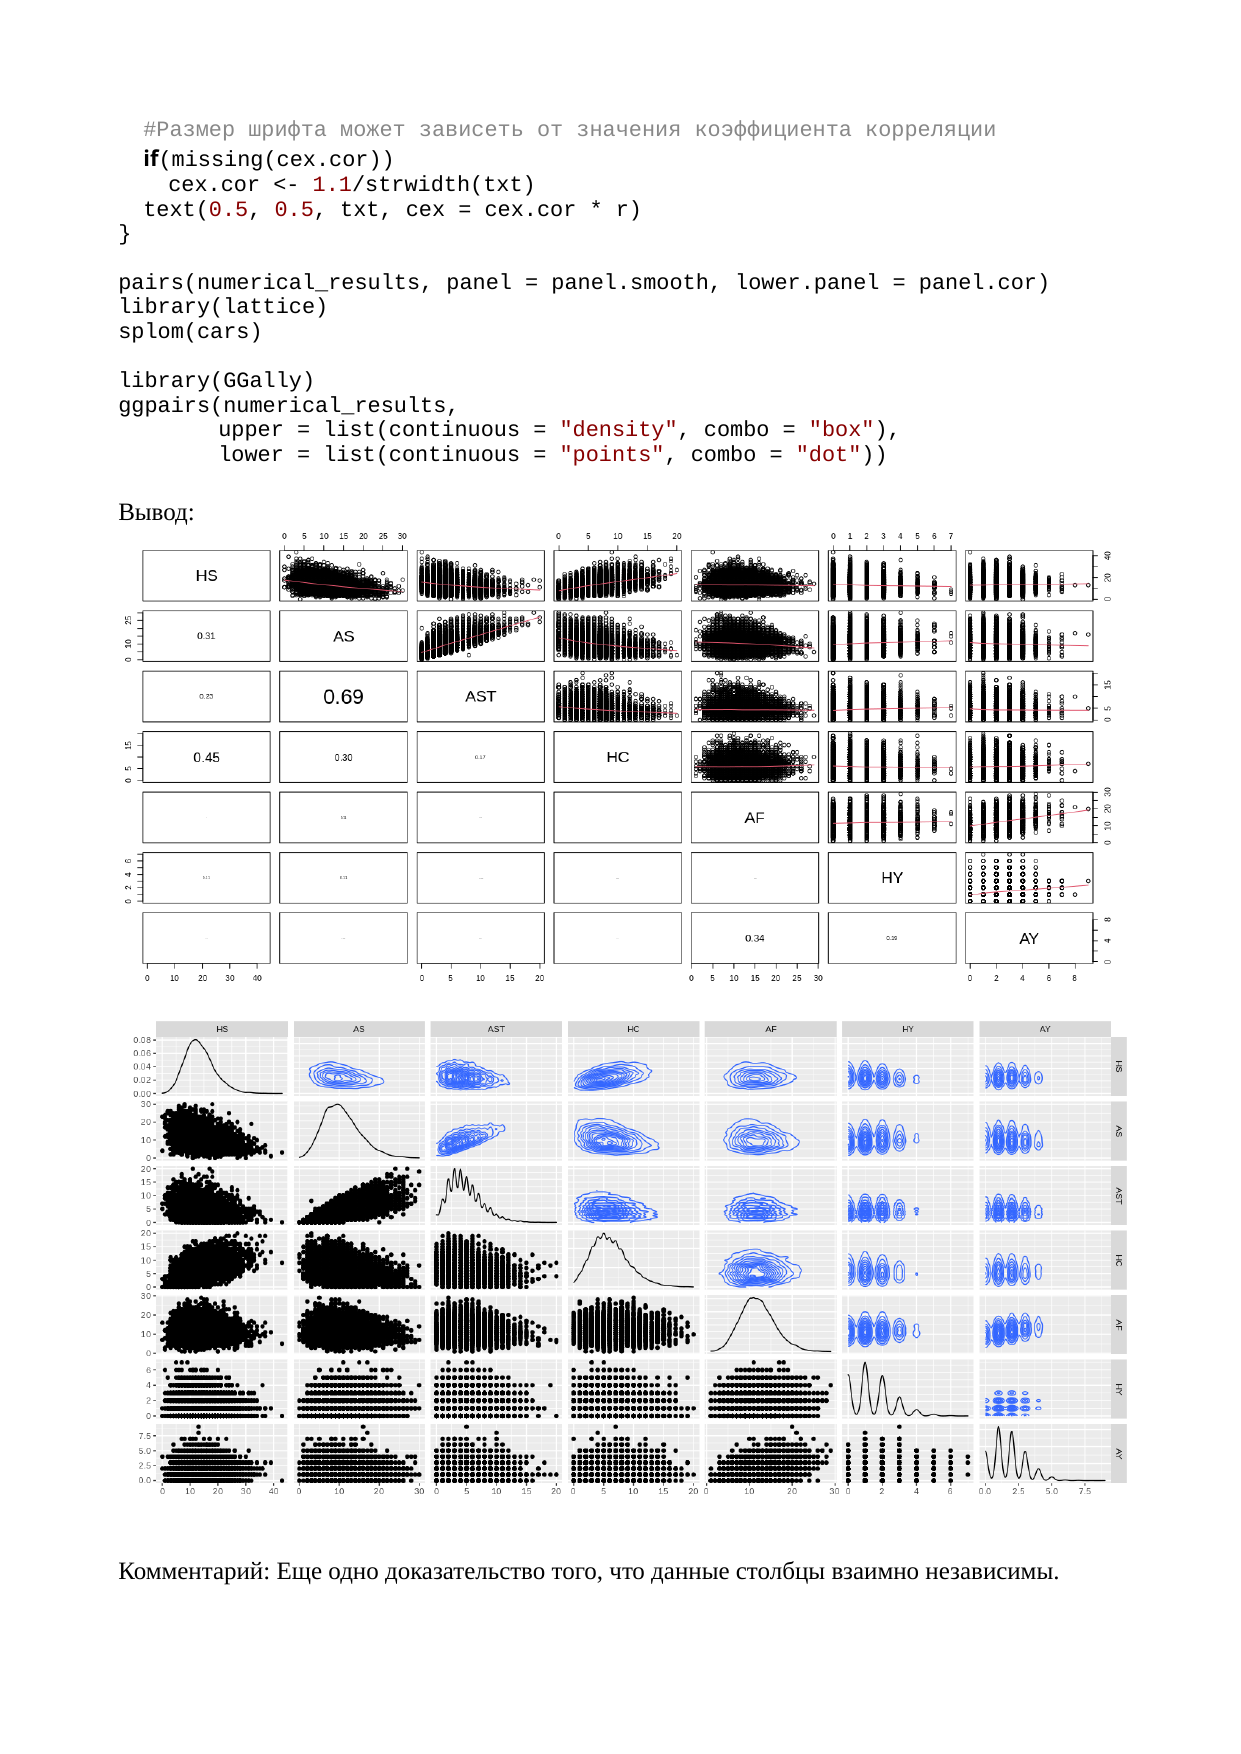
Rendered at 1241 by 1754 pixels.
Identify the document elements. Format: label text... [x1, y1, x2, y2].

text ggpairs(numerical_results, [118, 394, 1122, 418]
text Комментарий: Еще одно доказательство того, что данные столбцы взаимно независимы. [118, 1556, 1122, 1585]
text library(GGally) [118, 369, 1122, 394]
text Вывод: [118, 497, 1122, 525]
text pairs(numerical_results, panel = panel.smooth, lower.panel = panel.cor) [118, 271, 1122, 296]
text text(0.5, 0.5, txt, cex = cex.cor * r) [118, 198, 1122, 222]
text #Размер шрифта может зависеть от значения коэффициента корреляции [118, 118, 1122, 143]
text if(missing(cex.cor)) [118, 143, 1122, 173]
text cex.cor <- 1.1/strwidth(txt) [118, 173, 1122, 198]
picture [128, 1017, 1132, 1499]
picture [118, 525, 1123, 995]
text upper = list(continuous = "density", combo = "box"), [118, 418, 1122, 443]
text library(lattice) [118, 296, 1122, 321]
text splom(cars) [118, 321, 1122, 345]
text lower = list(continuous = "points", combo = "dot")) [118, 443, 1122, 468]
text } [118, 222, 1122, 247]
